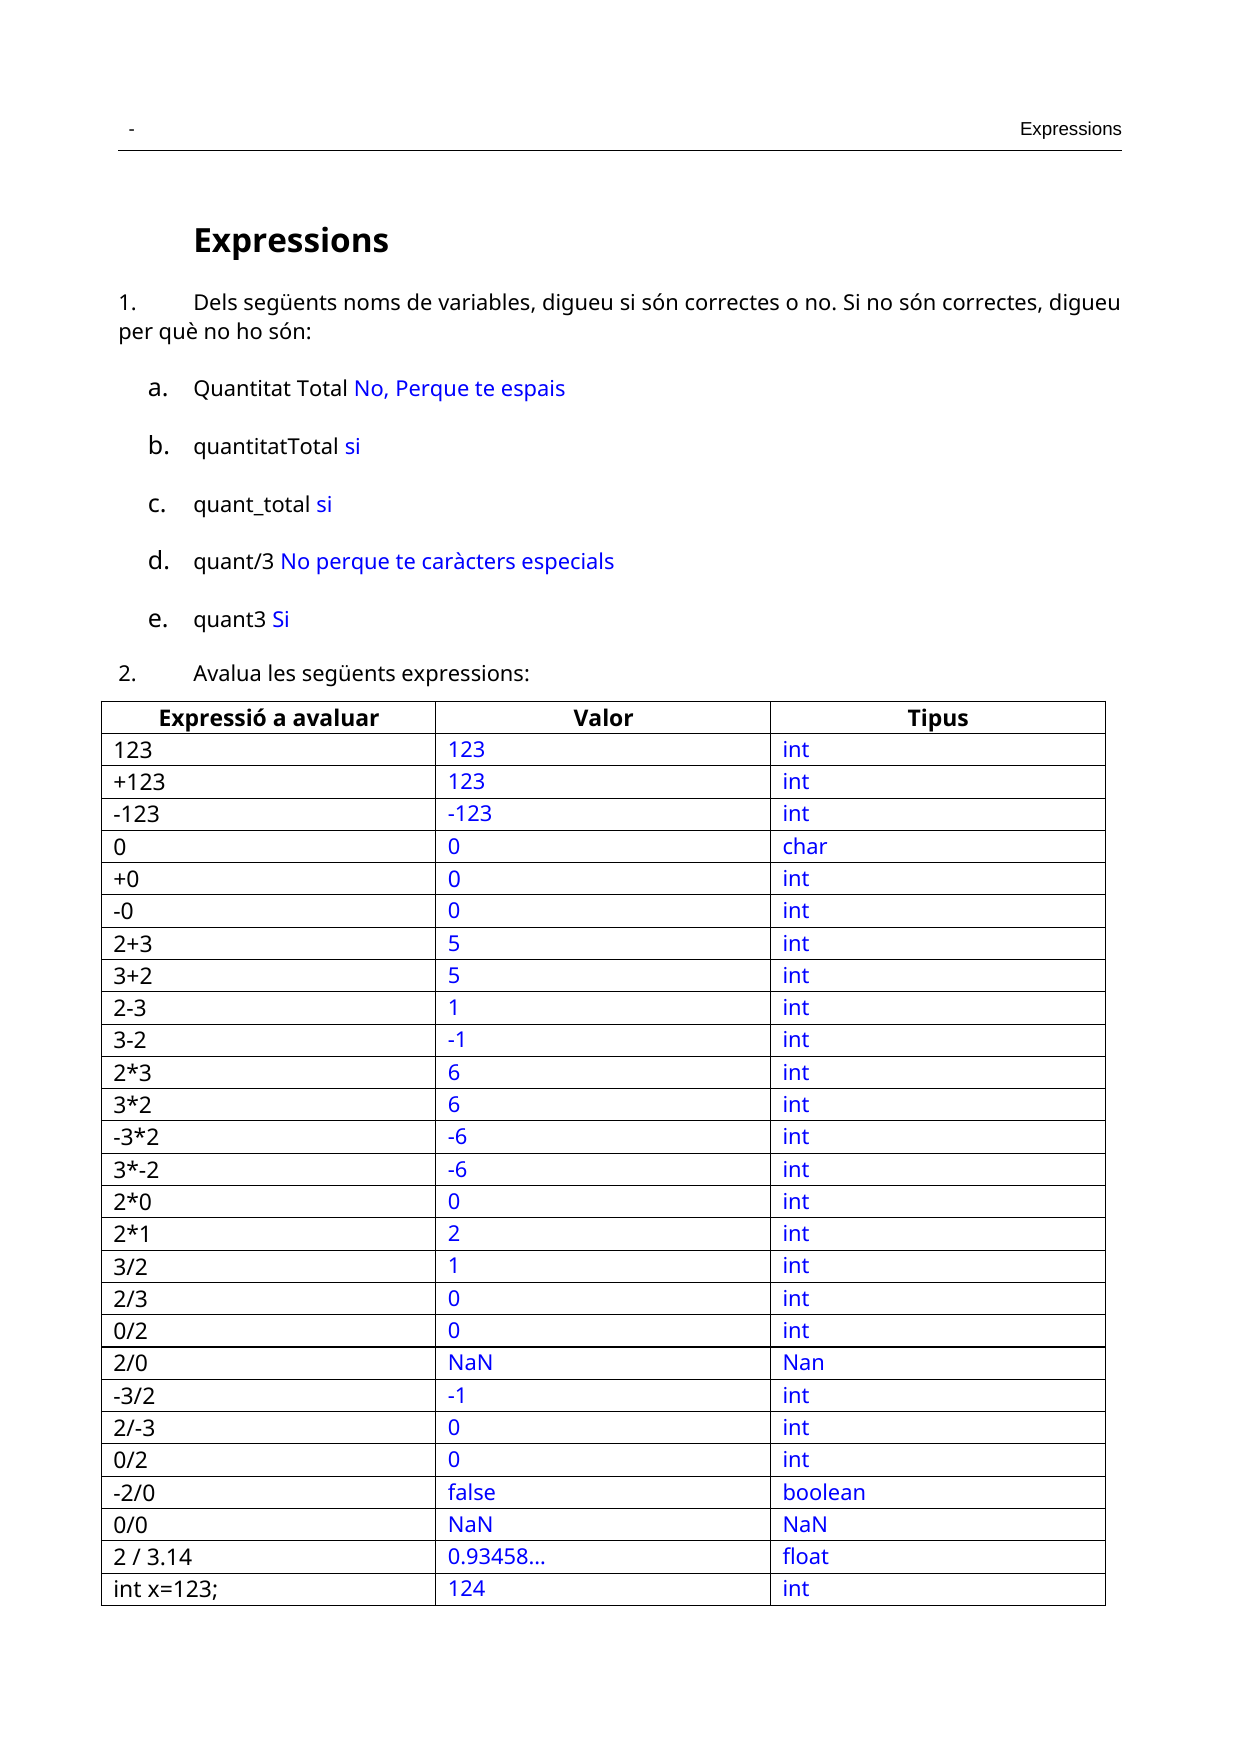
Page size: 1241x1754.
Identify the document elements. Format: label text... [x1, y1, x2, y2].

table_cell 123 [436, 766, 770, 797]
table_cell 6 [436, 1057, 770, 1088]
table_header Tipus [771, 702, 1105, 733]
table_cell 2*0 [102, 1186, 435, 1217]
table_cell 0 [436, 863, 770, 894]
table_cell 1 [436, 1251, 770, 1282]
table_cell false [436, 1477, 770, 1508]
table_cell 123 [102, 734, 435, 765]
table_cell -1 [436, 1380, 770, 1411]
table_cell 0 [436, 1186, 770, 1217]
table_cell -6 [436, 1154, 770, 1185]
table_cell int [771, 1251, 1105, 1282]
table_cell 0 [436, 1283, 770, 1314]
table_cell int [771, 1412, 1105, 1443]
table_cell 2 / 3.14 [102, 1541, 435, 1572]
table_cell 5 [436, 928, 770, 959]
table_cell int [771, 928, 1105, 959]
table_cell int [771, 1380, 1105, 1411]
table_cell 3-2 [102, 1025, 435, 1056]
table_cell 3*-2 [102, 1154, 435, 1185]
list quant_total si [148, 485, 1122, 519]
table_cell int [771, 1025, 1105, 1056]
table_cell int [771, 863, 1105, 894]
list quant/3 No perque te caràcters especials [148, 543, 1122, 577]
table_cell int [771, 895, 1105, 927]
table_cell -1 [436, 1025, 770, 1056]
table_cell int [771, 1574, 1105, 1605]
list quant3 Si [148, 601, 1122, 635]
table_cell 0.93458… [436, 1541, 770, 1572]
table_cell 0/2 [102, 1315, 435, 1346]
list Dels següents noms de variables, digueu si són correctes o no. Si no són correctes, digueu per què no ho són: [118, 287, 1122, 346]
table_cell +123 [102, 766, 435, 797]
table_cell int [771, 992, 1105, 1023]
table_cell 123 [436, 734, 770, 765]
table_cell 0 [436, 1412, 770, 1443]
table_cell Nan [771, 1348, 1105, 1379]
table_cell 0 [436, 895, 770, 927]
table_cell boolean [771, 1477, 1105, 1508]
table_cell 2*1 [102, 1218, 435, 1249]
table_cell int [771, 1315, 1105, 1346]
table_cell 0/0 [102, 1509, 435, 1540]
table_cell int x=123; [102, 1574, 435, 1605]
table_cell int [771, 799, 1105, 830]
table_cell NaN [436, 1509, 770, 1540]
list quantitatTotal si [148, 427, 1122, 462]
table_cell 6 [436, 1089, 770, 1120]
table_cell 2/0 [102, 1348, 435, 1379]
table_cell -2/0 [102, 1477, 435, 1508]
table_cell 3+2 [102, 960, 435, 991]
table_cell int [771, 1057, 1105, 1088]
table_cell 0 [436, 1444, 770, 1476]
table_cell int [771, 766, 1105, 797]
table_cell 0/2 [102, 1444, 435, 1476]
table_cell int [771, 1218, 1105, 1249]
table_cell -123 [436, 799, 770, 830]
table_cell -6 [436, 1121, 770, 1153]
list Avalua les següents expressions: [118, 658, 1122, 688]
table_cell 0 [436, 831, 770, 862]
table_header Expressió a avaluar [102, 702, 435, 733]
list Quantitat Total No, Perque te espais [148, 370, 1122, 404]
table_cell 2-3 [102, 992, 435, 1023]
table_cell int [771, 734, 1105, 765]
table_cell char [771, 831, 1105, 862]
table_cell int [771, 1089, 1105, 1120]
table_cell 2+3 [102, 928, 435, 959]
table_cell -3/2 [102, 1380, 435, 1411]
table_cell 0 [436, 1315, 770, 1346]
subtitle Expressions [118, 217, 1122, 262]
table_cell int [771, 1444, 1105, 1476]
table_cell int [771, 1121, 1105, 1153]
table_cell int [771, 1283, 1105, 1314]
table_cell 2/3 [102, 1283, 435, 1314]
table_cell 2/-3 [102, 1412, 435, 1443]
table_cell 2 [436, 1218, 770, 1249]
table_cell NaN [436, 1348, 770, 1379]
table_cell float [771, 1541, 1105, 1572]
table_cell 3*2 [102, 1089, 435, 1120]
table_cell 5 [436, 960, 770, 991]
table_cell -3*2 [102, 1121, 435, 1153]
table_cell NaN [771, 1509, 1105, 1540]
table_cell 1 [436, 992, 770, 1023]
table_cell int [771, 1186, 1105, 1217]
table_cell 3/2 [102, 1251, 435, 1282]
table_cell -0 [102, 895, 435, 927]
table_cell 124 [436, 1574, 770, 1605]
table_cell int [771, 960, 1105, 991]
table_cell 2*3 [102, 1057, 435, 1088]
table_cell 0 [102, 831, 435, 862]
table_header Valor [436, 702, 770, 733]
table_cell -123 [102, 799, 435, 830]
table_cell +0 [102, 863, 435, 894]
table_cell int [771, 1154, 1105, 1185]
